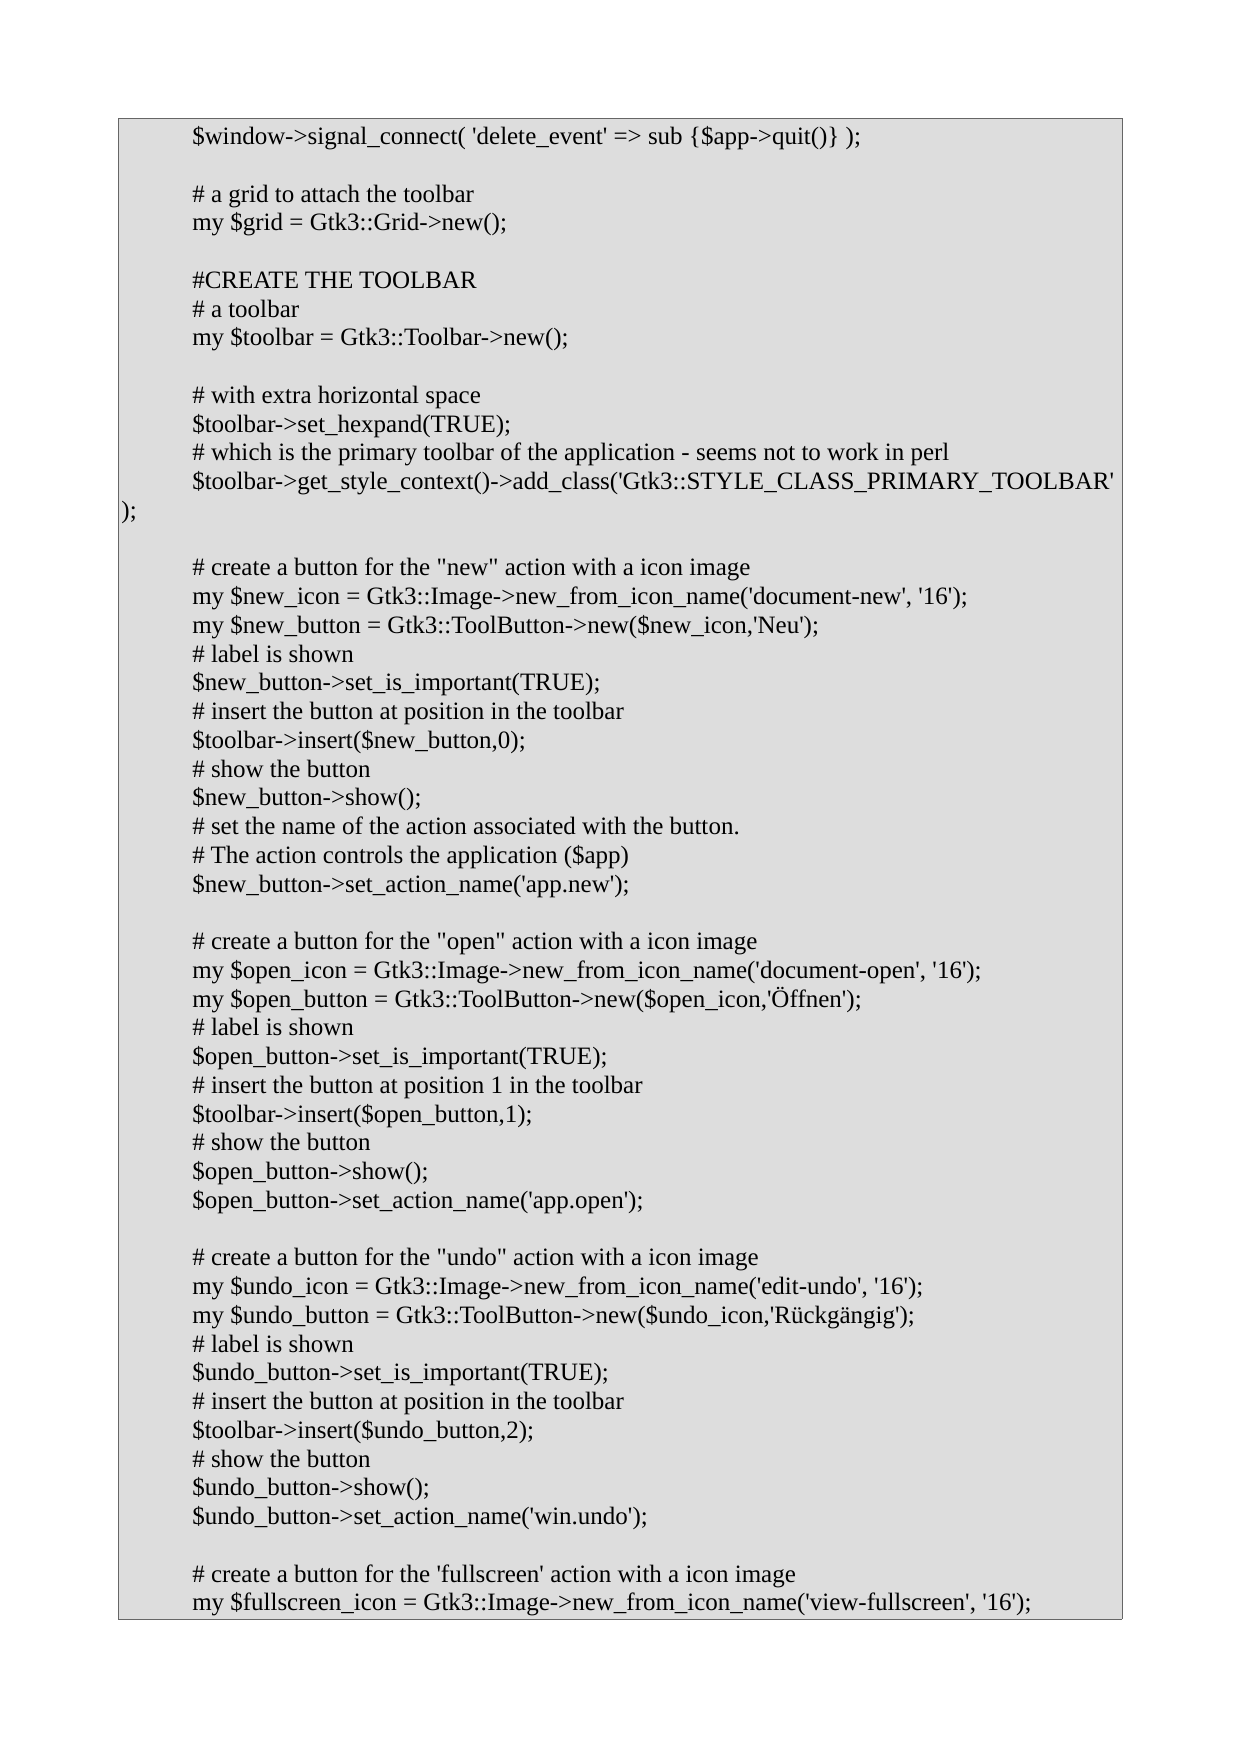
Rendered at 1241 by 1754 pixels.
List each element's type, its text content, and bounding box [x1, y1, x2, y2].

text # set the name of the action associated with the button. [119, 808, 1122, 837]
text # label is shown [119, 1326, 1122, 1354]
text my $toolbar = Gtk3::Toolbar->new(); [119, 319, 1122, 348]
text $undo_button->set_is_important(TRUE); [119, 1354, 1122, 1383]
text $open_button->show(); [119, 1153, 1122, 1182]
text $open_button->set_is_important(TRUE); [119, 1038, 1122, 1067]
text $undo_button->show(); [119, 1469, 1122, 1498]
text $new_button->set_is_important(TRUE); [119, 664, 1122, 693]
text $toolbar->insert($undo_button,2); [119, 1412, 1122, 1441]
text my $grid = Gtk3::Grid->new(); [119, 204, 1122, 233]
text # create a button for the "undo" action with a icon image [119, 1239, 1122, 1268]
text my $new_button = Gtk3::ToolButton->new($new_icon,'Neu'); [119, 607, 1122, 636]
text $toolbar->insert($new_button,0); [119, 722, 1122, 751]
text #CREATE THE TOOLBAR [119, 262, 1122, 291]
text $new_button->show(); [119, 779, 1122, 808]
text # a toolbar [119, 291, 1122, 319]
text # insert the button at position 1 in the toolbar [119, 1067, 1122, 1096]
text # show the button [119, 1441, 1122, 1469]
text $window->signal_connect( 'delete_event' => sub {$app->quit()} ); [119, 119, 1122, 147]
text $open_button->set_action_name('app.open'); [119, 1182, 1122, 1211]
text # The action controls the application ($app) [119, 837, 1122, 866]
text # label is shown [119, 1009, 1122, 1038]
text $toolbar->set_hexpand(TRUE); [119, 406, 1122, 434]
text # create a button for the "new" action with a icon image [119, 549, 1122, 578]
text # insert the button at position in the toolbar [119, 1383, 1122, 1412]
text my $undo_icon = Gtk3::Image->new_from_icon_name('edit-undo', '16'); [119, 1268, 1122, 1297]
text # label is shown [119, 636, 1122, 664]
text # insert the button at position in the toolbar [119, 693, 1122, 722]
text # a grid to attach the toolbar [119, 176, 1122, 204]
text # show the button [119, 1124, 1122, 1153]
text my $open_button = Gtk3::ToolButton->new($open_icon,'Öffnen'); [119, 981, 1122, 1009]
text my $fullscreen_icon = Gtk3::Image->new_from_icon_name('view-fullscreen', '16'); [119, 1584, 1122, 1619]
text $toolbar->insert($open_button,1); [119, 1096, 1122, 1124]
text $new_button->set_action_name('app.new'); [119, 866, 1122, 894]
text my $open_icon = Gtk3::Image->new_from_icon_name('document-open', '16'); [119, 952, 1122, 981]
text $undo_button->set_action_name('win.undo'); [119, 1498, 1122, 1527]
text # which is the primary toolbar of the application - seems not to work in perl [119, 434, 1122, 463]
text # create a button for the "open" action with a icon image [119, 923, 1122, 952]
text $toolbar->get_style_context()‑>add_class('Gtk3::STYLE_CLASS_PRIMARY_TOOLBAR'); [119, 463, 1122, 521]
text my $undo_button = Gtk3::ToolButton->new($undo_icon,'Rückgängig'); [119, 1297, 1122, 1326]
text # create a button for the 'fullscreen' action with a icon image [119, 1556, 1122, 1584]
text # show the button [119, 751, 1122, 779]
text # with extra horizontal space [119, 377, 1122, 406]
text my $new_icon = Gtk3::Image->new_from_icon_name('document-new', '16'); [119, 578, 1122, 607]
